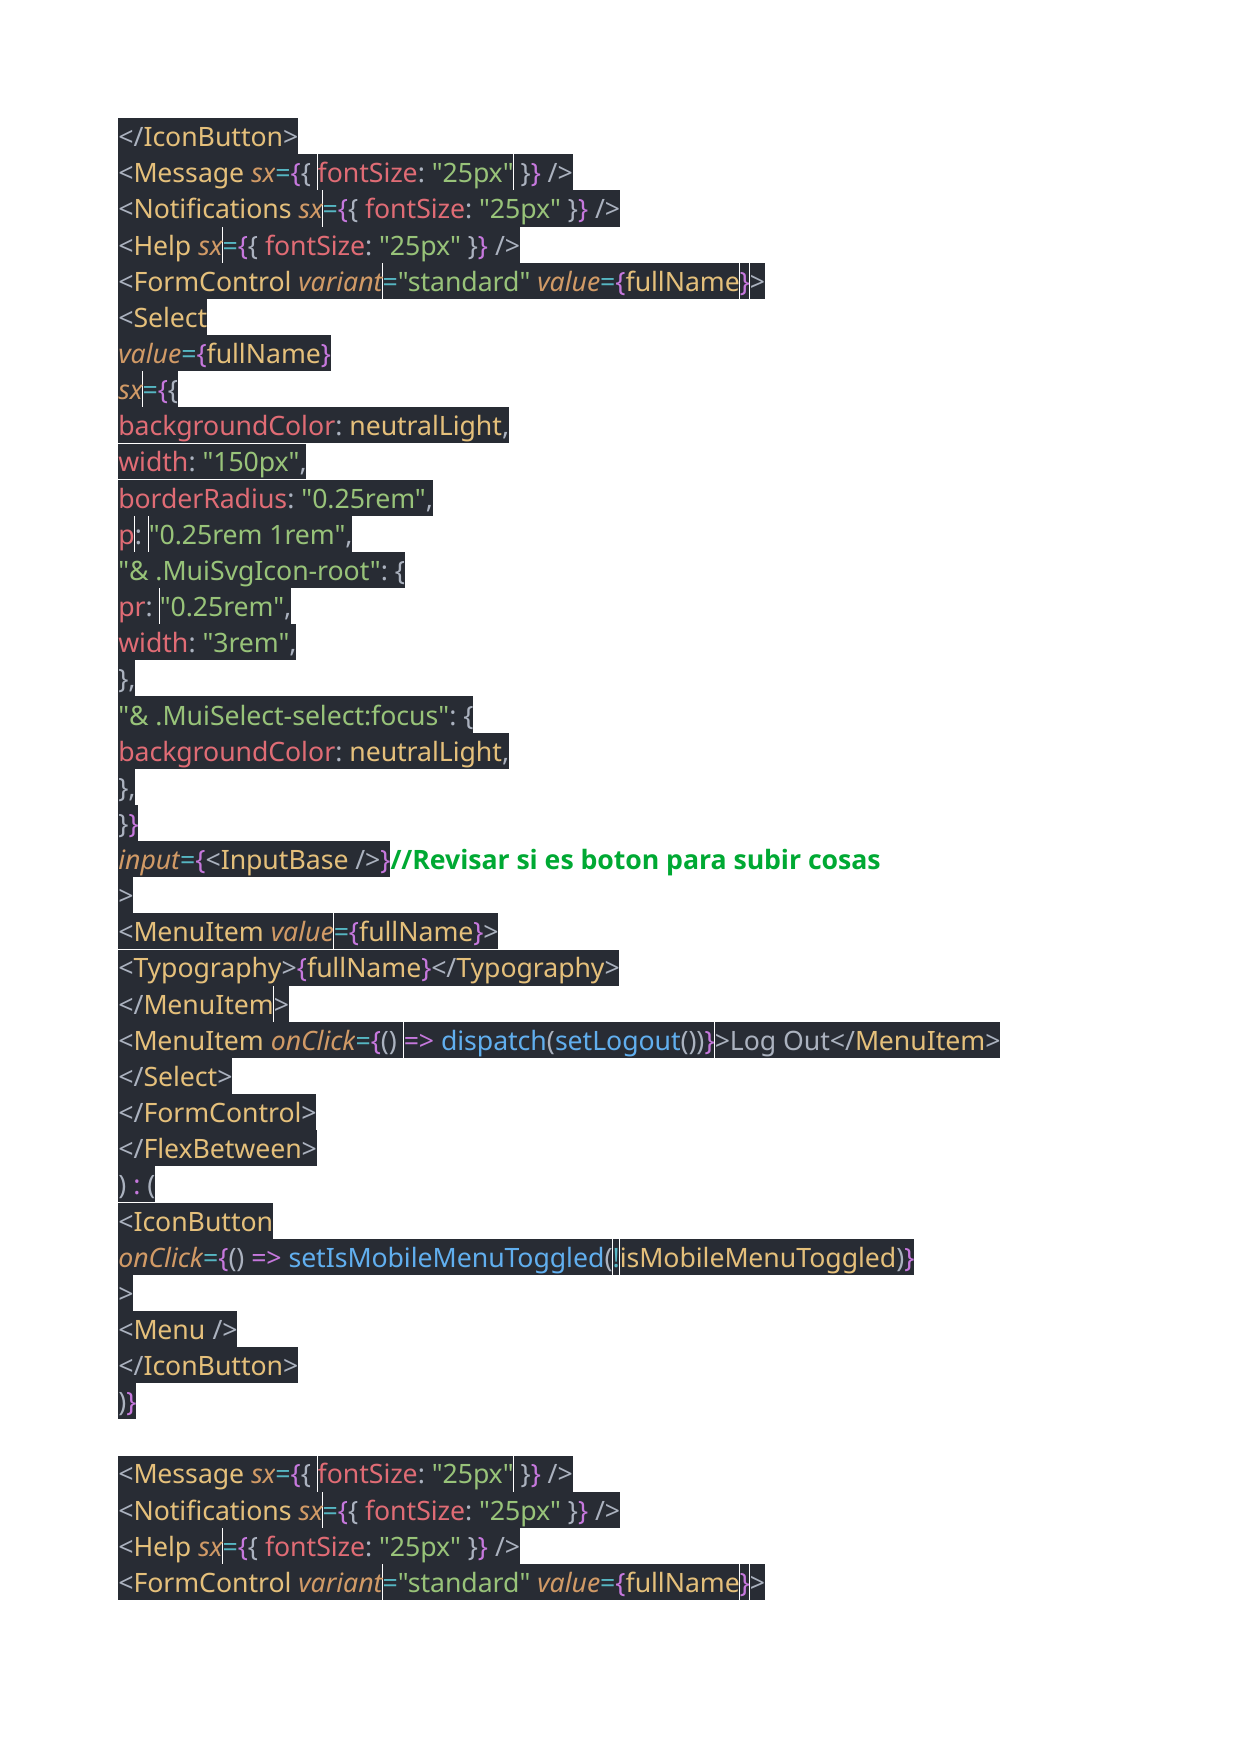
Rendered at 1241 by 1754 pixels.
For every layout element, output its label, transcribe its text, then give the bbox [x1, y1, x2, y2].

text <IconButton [118, 1202, 1175, 1239]
text pr: "0.25rem", [118, 588, 1175, 624]
text }, [118, 660, 1175, 696]
text <Help sx={{ fontSize: "25px" }} /> [118, 227, 1175, 263]
text }} [118, 805, 1175, 841]
text "& .MuiSelect-select:focus": { [118, 696, 1175, 733]
text sx={{ [118, 371, 1175, 407]
text value={fullName} [118, 335, 1175, 371]
text }, [118, 769, 1175, 805]
text "& .MuiSvgIcon-root": { [118, 552, 1175, 588]
text <MenuItem onClick={() => dispatch(setLogout())}>Log Out</MenuItem> [118, 1022, 1175, 1058]
text <FormControl variant="standard" value={fullName}> [118, 263, 1175, 299]
text </FlexBetween> [118, 1130, 1175, 1166]
text <Message sx={{ fontSize: "25px" }} /> [118, 154, 1175, 190]
text <Help sx={{ fontSize: "25px" }} /> [118, 1528, 1175, 1564]
text </FormControl> [118, 1094, 1175, 1130]
text <Notifications sx={{ fontSize: "25px" }} /> [118, 1492, 1175, 1528]
text <MenuItem value={fullName}> [118, 913, 1175, 949]
text </IconButton> [118, 1347, 1175, 1383]
text <Select [118, 299, 1175, 335]
text ) : ( [118, 1166, 1175, 1202]
text borderRadius: "0.25rem", [118, 479, 1175, 516]
text <Typography>{fullName}</Typography> [118, 949, 1175, 986]
text <FormControl variant="standard" value={fullName}> [118, 1564, 1175, 1600]
text input={<InputBase />}//Revisar si es boton para subir cosas [118, 841, 1175, 877]
text </MenuItem> [118, 986, 1175, 1022]
text > [118, 1275, 1175, 1311]
text <Menu /> [118, 1311, 1175, 1347]
text > [118, 877, 1175, 913]
text onClick={() => setIsMobileMenuToggled(!isMobileMenuToggled)} [118, 1239, 1175, 1275]
text backgroundColor: neutralLight, [118, 407, 1175, 443]
text backgroundColor: neutralLight, [118, 733, 1175, 769]
text <Notifications sx={{ fontSize: "25px" }} /> [118, 190, 1175, 227]
text p: "0.25rem 1rem", [118, 516, 1175, 552]
text </Select> [118, 1058, 1175, 1094]
text width: "3rem", [118, 624, 1175, 660]
text </IconButton> [118, 118, 1175, 154]
text )} <Message sx={{ fontSize: "25px" }} /> [118, 1383, 1175, 1492]
text width: "150px", [118, 443, 1175, 479]
